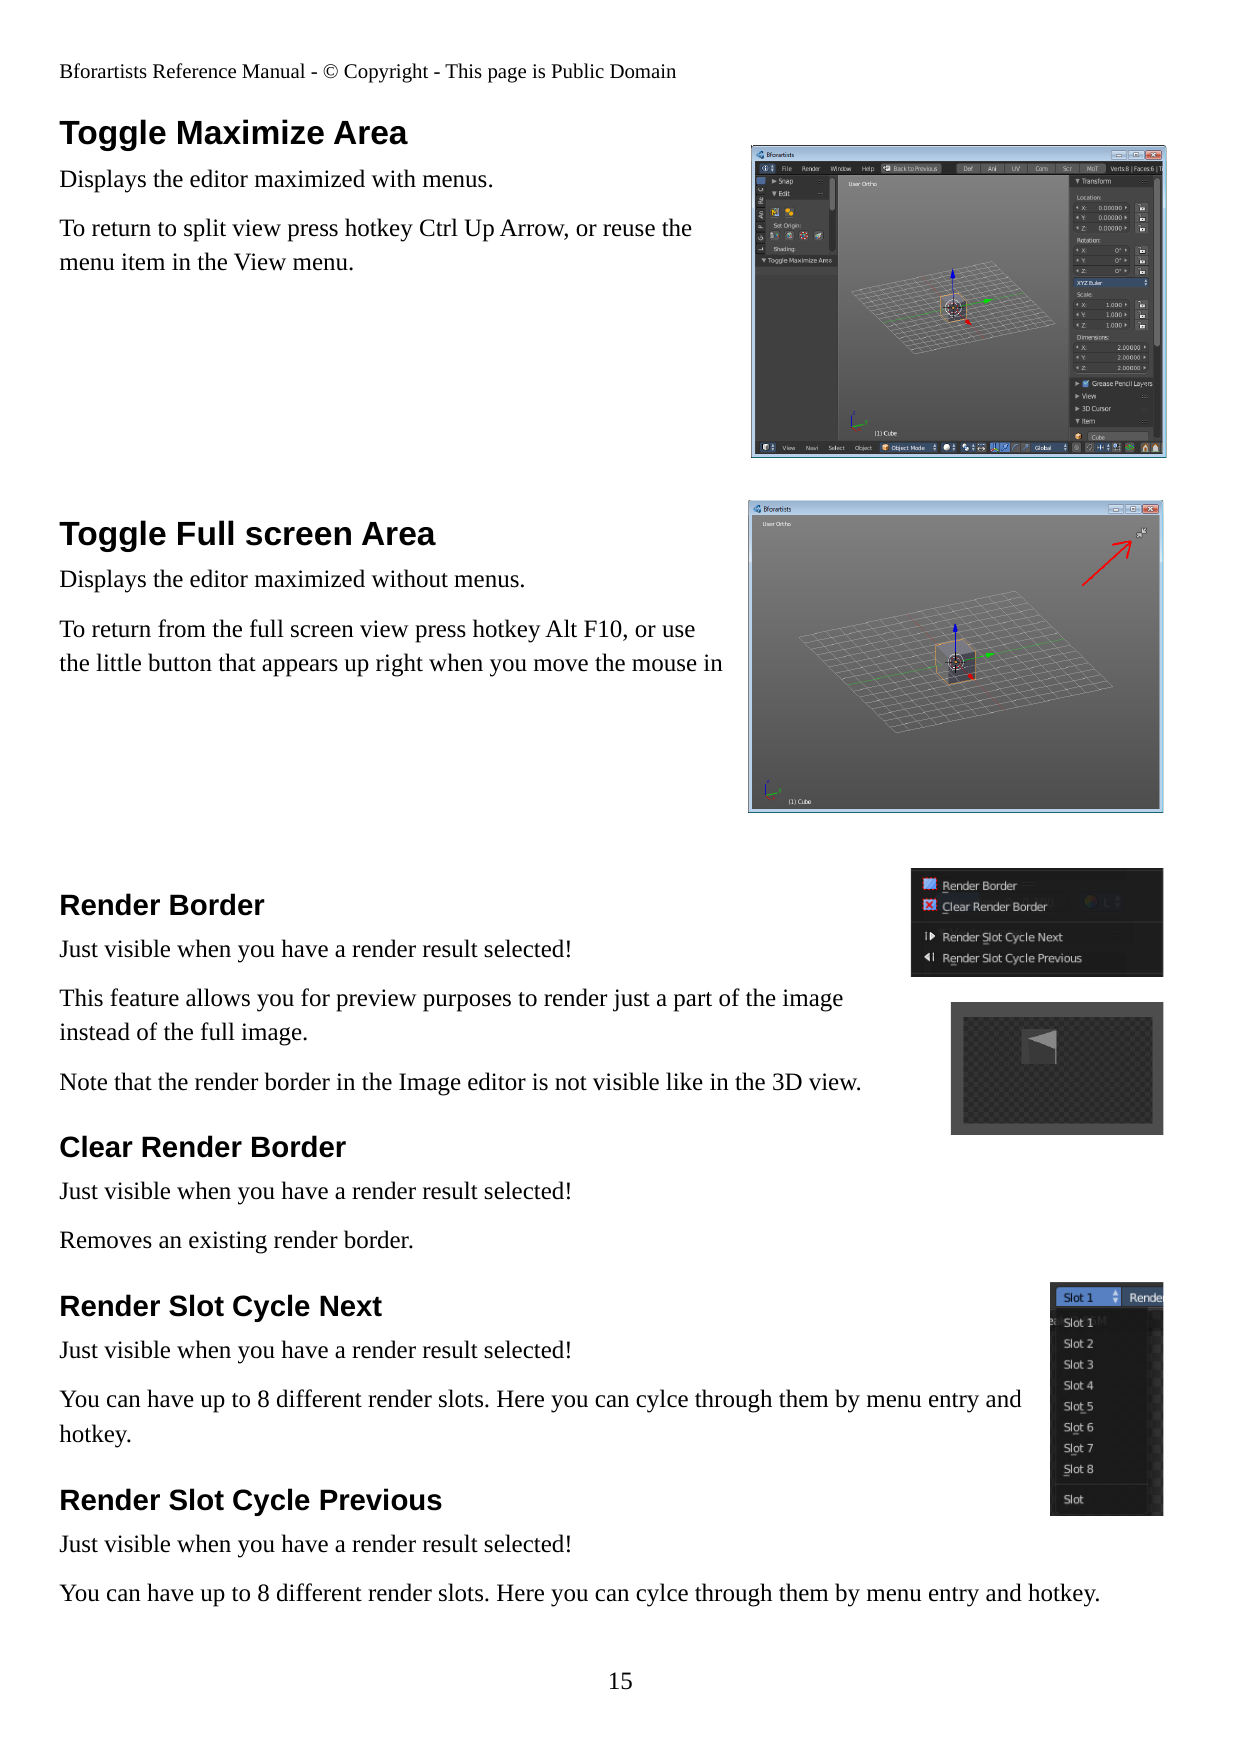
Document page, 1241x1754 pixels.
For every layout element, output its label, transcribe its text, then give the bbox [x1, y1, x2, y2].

subtitle [1164, 888, 1181, 921]
text This feature allows you for preview purposes to render just a part of the image instead of the full image. [59, 983, 1181, 1046]
text Just visible when you have a render result selected! [59, 1529, 1181, 1558]
picture [1050, 1282, 1164, 1516]
picture [950, 1002, 1164, 1135]
subtitle Toggle Maximize Area [59, 113, 1181, 151]
picture [750, 145, 1167, 458]
text You can have up to 8 different render slots. Here you can cylce through them by menu entry and hotkey. [59, 1384, 1050, 1448]
text To return to split view press hotkey Ctrl Up Arrow, or reuse the menu item in the View menu. [59, 213, 750, 276]
text Note that the render border in the Image editor is not visible like in the 3D view. [59, 1067, 950, 1095]
subtitle Render Slot Cycle Previous [59, 1483, 1050, 1516]
picture [747, 500, 1164, 813]
text Removes an existing render border. [59, 1226, 1181, 1254]
subtitle [1164, 1483, 1181, 1516]
text Displays the editor maximized without menus. [59, 564, 747, 593]
text Just visible when you have a render result selected! [59, 1176, 1181, 1205]
text Just visible when you have a render result selected! [59, 934, 910, 963]
subtitle [1164, 513, 1181, 552]
text You can have up to 8 different render slots. Here you can cylce through them by menu entry and hotkey. [59, 1578, 1181, 1607]
subtitle [1164, 1289, 1181, 1323]
subtitle Toggle Full screen Area [59, 513, 747, 552]
text Just visible when you have a render result selected! [59, 1335, 1050, 1364]
subtitle Clear Render Border [59, 1130, 1181, 1164]
text Displays the editor maximized with menus. [59, 164, 750, 192]
subtitle Render Slot Cycle Next [59, 1289, 1050, 1323]
text To return from the full screen view press hotkey Alt F10, or use the little button that appears up right when you move the mouse in [59, 614, 747, 677]
subtitle Render Border [59, 888, 910, 921]
picture [910, 868, 1164, 977]
